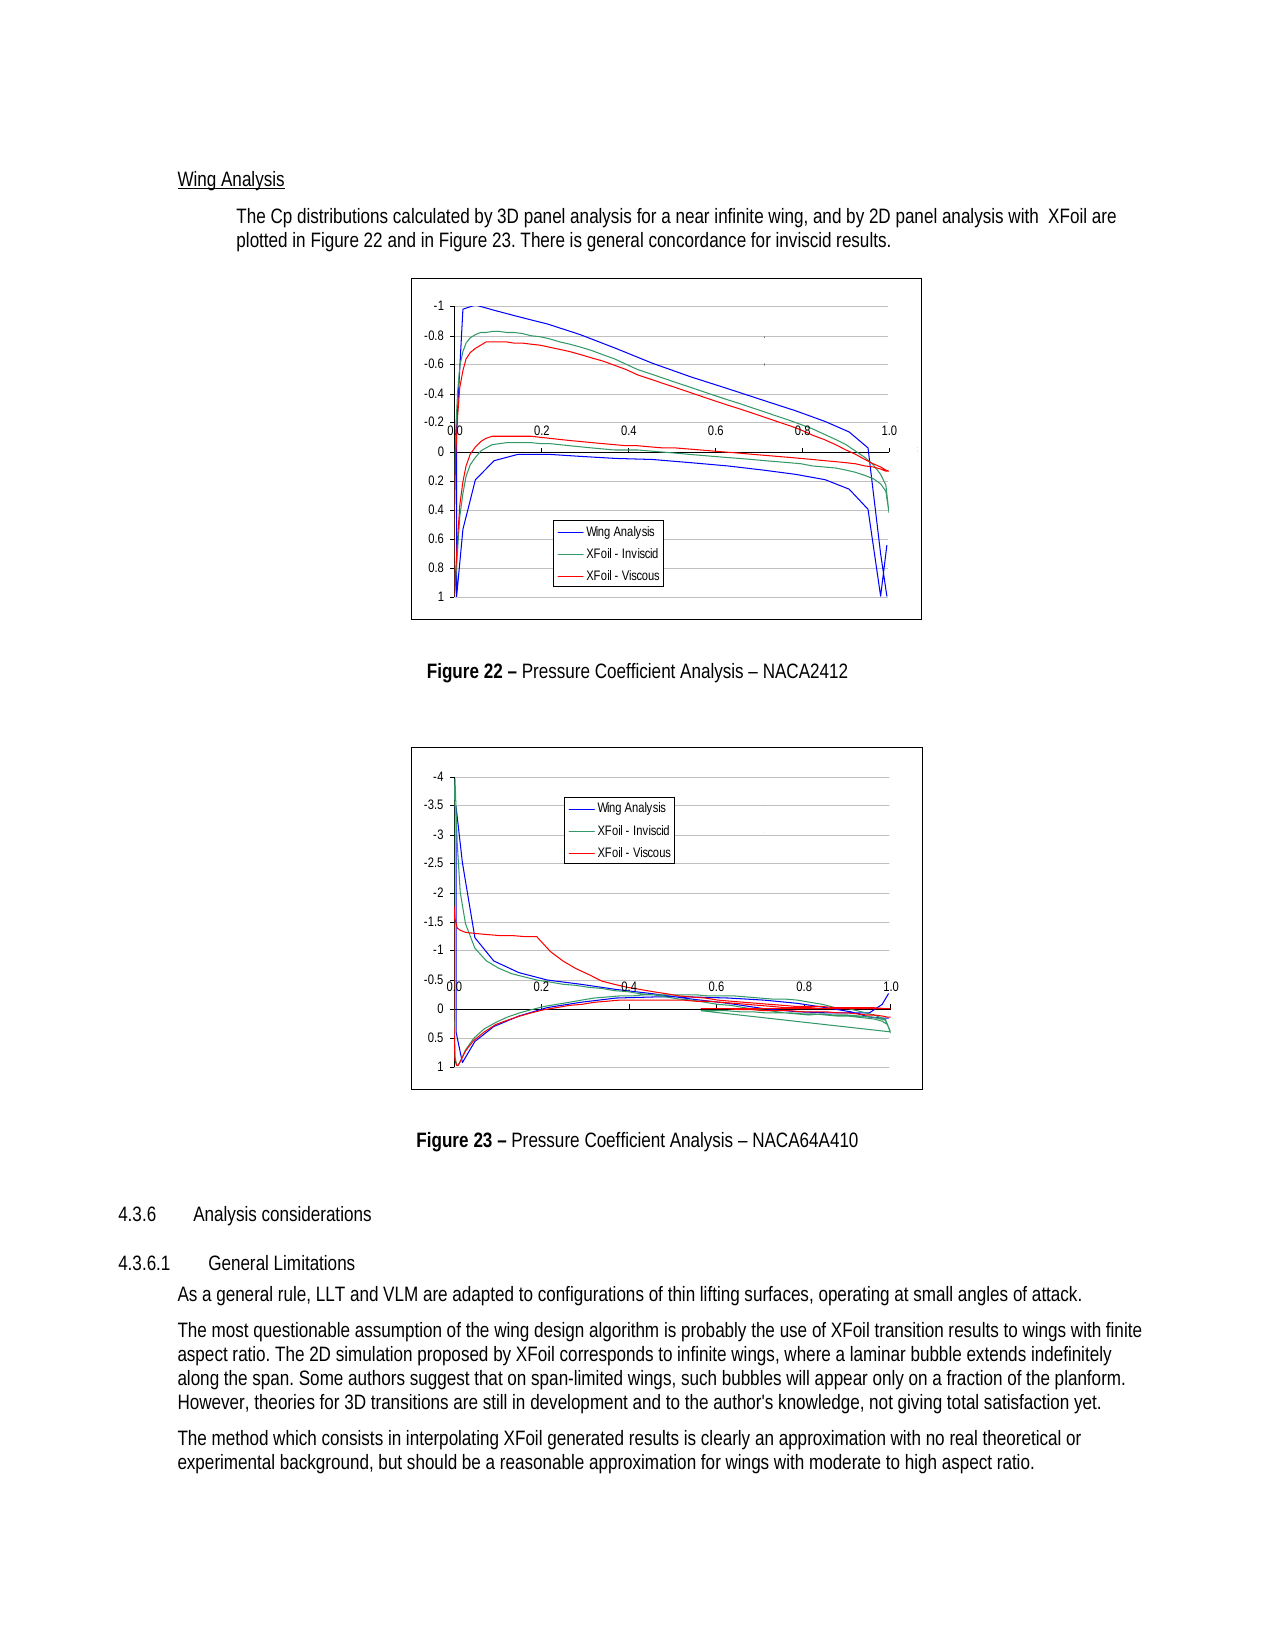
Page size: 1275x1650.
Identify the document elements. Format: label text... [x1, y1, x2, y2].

text Figure 22 – Pressure Coefficient Analysis – NACA2412 [118, 659, 1157, 683]
text The Cp distributions calculated by 3D panel analysis for a near infinite wing, and by 2D panel analysis with XFoil are plotted in Figure 22 and in Figure 23. There is general concordance for inviscid results. [236, 204, 1157, 252]
text As a general rule, LLT and VLM are adapted to configurations of thin lifting surfaces, operating at small angles of attack. [177, 1282, 1157, 1306]
text The most questionable assumption of the wing design algorithm is probably the use of XFoil transition results to wings with finite aspect ratio. The 2D simulation proposed by XFoil corresponds to infinite wings, where a laminar bubble extends indefinitely along the span. Some authors suggest that on span-limited wings, such bubbles will appear only on a fraction of the planform. However, theories for 3D transitions are still in development and to the author's knowledge, not giving total satisfaction yet. [177, 1318, 1157, 1414]
text Wing Analysis [177, 167, 1157, 191]
subtitle General Limitations [118, 1251, 1157, 1275]
text Figure 23 – Pressure Coefficient Analysis – NACA64A410 [118, 1128, 1157, 1152]
text The method which consists in interpolating XFoil generated results is clearly an approximation with no real theoretical or experimental background, but should be a reasonable approximation for wings with moderate to high aspect ratio. [177, 1426, 1157, 1474]
subtitle Analysis considerations [118, 1202, 1157, 1226]
